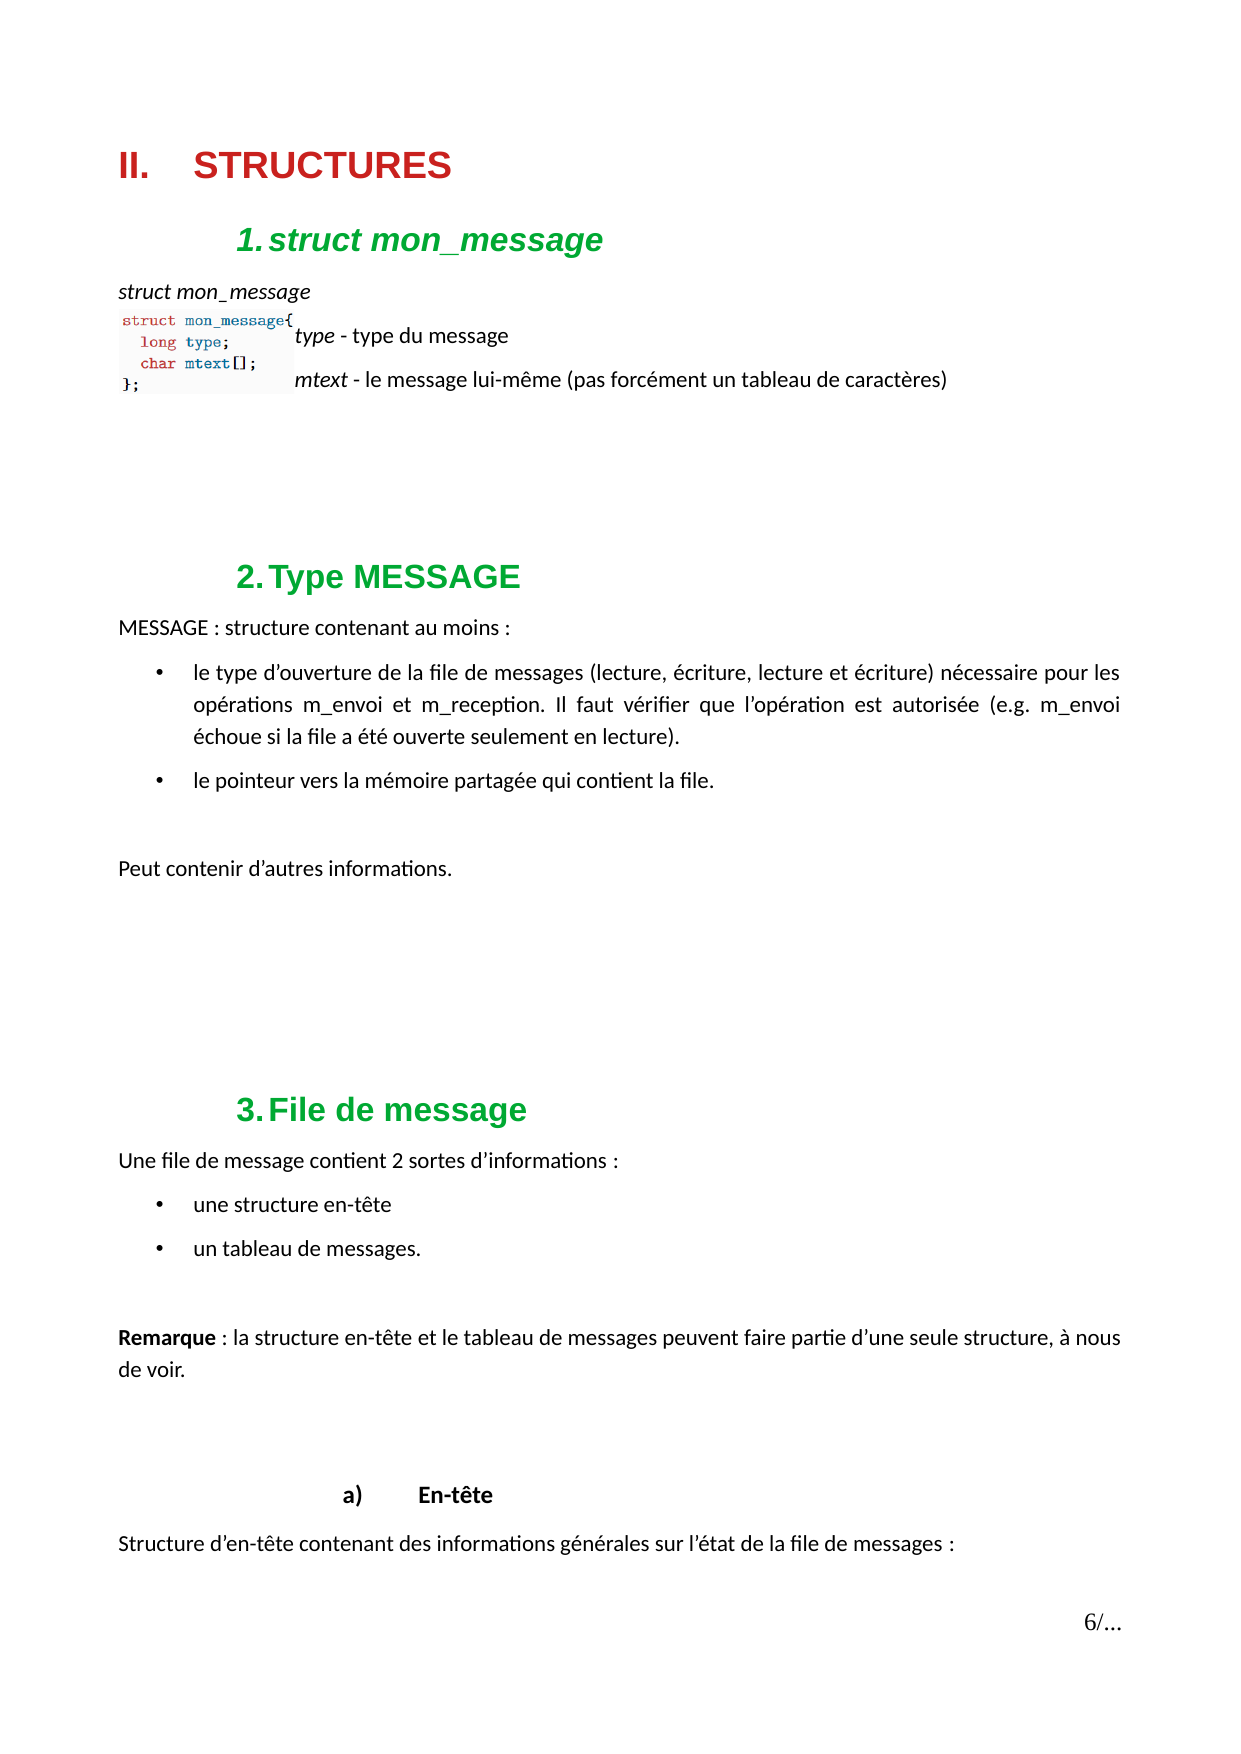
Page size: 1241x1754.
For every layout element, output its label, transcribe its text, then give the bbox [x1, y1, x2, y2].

text Une file de message contient 2 sortes d’informations : [118, 1146, 1122, 1174]
subtitle En-tête [342, 1480, 1122, 1510]
text MESSAGE : structure contenant au moins : [118, 613, 1122, 642]
text type - type du message [295, 321, 1122, 349]
picture [119, 309, 295, 394]
text mtext - le message lui-même (pas forcément un tableau de caractères) [295, 365, 1122, 393]
subtitle STRUCTURES [118, 143, 1122, 187]
text Remarque : la structure en-tête et le tableau de messages peuvent faire partie d’une seule structure, à nous de voir. [118, 1323, 1122, 1383]
subtitle File de message [236, 1089, 1122, 1128]
text Structure d’en-tête contenant des informations générales sur l’état de la file de messages : [118, 1529, 1122, 1557]
subtitle struct mon_message [236, 220, 1122, 259]
list le type d’ouverture de la file de messages (lecture, écriture, lecture et écriture) nécessaire pour les opérations m_envoi et m_reception. Il faut vérifier que l’opération est autorisée (e.g. m_envoi échoue si la file a été ouverte seulement en lecture). [156, 658, 1122, 750]
text Peut contenir d’autres informations. [118, 854, 1122, 882]
text struct mon_message [118, 277, 1122, 305]
list une structure en-tête [156, 1191, 1122, 1218]
list le pointeur vers la mémoire partagée qui contient la file. [156, 766, 1122, 794]
list un tableau de messages. [156, 1234, 1122, 1263]
subtitle Type MESSAGE [236, 556, 1122, 595]
